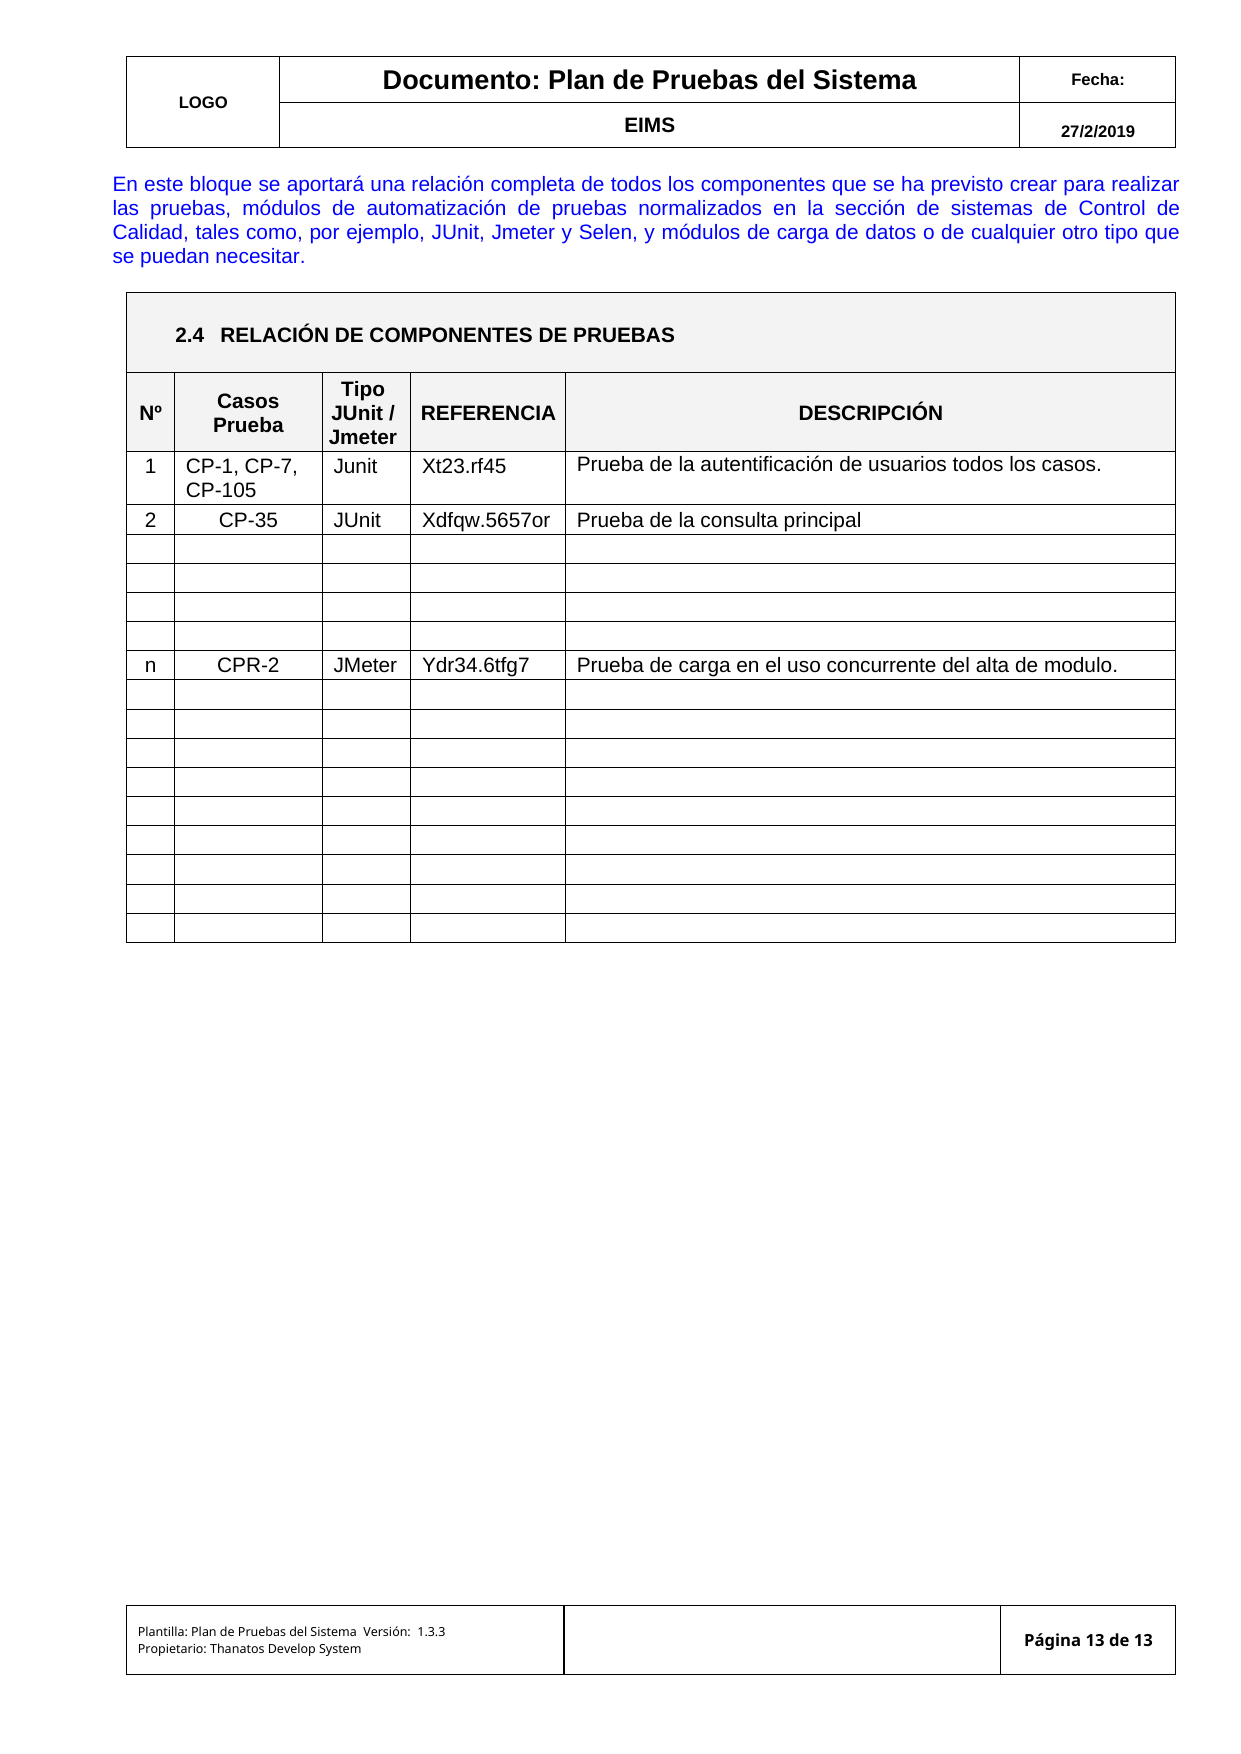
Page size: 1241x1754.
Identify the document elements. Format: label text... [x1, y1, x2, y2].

table_cell [127, 768, 174, 796]
table_cell [127, 710, 174, 738]
table_cell [411, 535, 565, 563]
table_cell [127, 564, 174, 592]
table_cell [566, 914, 1175, 942]
table_cell [323, 855, 410, 883]
table_cell CPR-2 [175, 651, 322, 679]
table_cell [175, 914, 322, 942]
table_cell Junit [323, 452, 410, 504]
table_cell [175, 885, 322, 913]
table_cell DESCRIPCIÓN [566, 373, 1175, 451]
table_cell [127, 826, 174, 854]
table_cell [411, 855, 565, 883]
table_cell [323, 710, 410, 738]
table_cell [175, 797, 322, 825]
table_cell [566, 680, 1175, 708]
table_cell REFERENCIA [411, 373, 565, 451]
table_cell [323, 535, 410, 563]
table_cell [566, 710, 1175, 738]
table_cell [566, 797, 1175, 825]
table_cell [127, 797, 174, 825]
table_cell n [127, 651, 174, 679]
table_cell [411, 593, 565, 621]
table_cell [175, 826, 322, 854]
table_cell [411, 768, 565, 796]
table_cell [175, 739, 322, 767]
table_cell [127, 885, 174, 913]
table_cell [175, 710, 322, 738]
table_cell [127, 622, 174, 650]
table_cell [566, 768, 1175, 796]
table_cell [566, 855, 1175, 883]
table_cell [411, 885, 565, 913]
table_cell [411, 797, 565, 825]
table_cell [175, 768, 322, 796]
table_cell JMeter [323, 651, 410, 679]
table_cell [323, 680, 410, 708]
table_cell [411, 826, 565, 854]
table_cell [175, 855, 322, 883]
table_cell [323, 914, 410, 942]
table_cell [175, 593, 322, 621]
table_cell [411, 622, 565, 650]
table_cell [566, 593, 1175, 621]
table_cell [411, 680, 565, 708]
table_cell [411, 739, 565, 767]
table_cell CP-35 [175, 505, 322, 533]
table_cell [127, 855, 174, 883]
table_cell [127, 739, 174, 767]
table_cell [175, 564, 322, 592]
table_cell Ydr34.6tfg7 [411, 651, 565, 679]
table_cell [323, 593, 410, 621]
table_cell Nº [127, 373, 174, 451]
table_cell [411, 914, 565, 942]
table_cell [566, 885, 1175, 913]
table_cell [127, 914, 174, 942]
table_cell CP-1, CP-7, CP-105 [175, 452, 322, 504]
table_cell Tipo JUnit / Jmeter [323, 373, 410, 451]
table_cell [323, 885, 410, 913]
table_cell [175, 535, 322, 563]
table_cell [566, 535, 1175, 563]
table_cell [175, 622, 322, 650]
table_cell [566, 564, 1175, 592]
table_cell Xdfqw.5657or [411, 505, 565, 533]
table_cell [127, 535, 174, 563]
table_cell JUnit [323, 505, 410, 533]
table_header RELACIÓN DE COMPONENTES DE PRUEBAS [127, 293, 1175, 372]
table_cell Prueba de carga en el uso concurrente del alta de modulo. [566, 651, 1175, 679]
table_cell 1 [127, 452, 174, 504]
table_cell Prueba de la autentificación de usuarios todos los casos. [566, 452, 1175, 504]
table_cell [566, 826, 1175, 854]
table_cell [566, 622, 1175, 650]
table_cell [323, 564, 410, 592]
table_cell Prueba de la consulta principal [566, 505, 1175, 533]
table_cell [175, 680, 322, 708]
table_cell [323, 797, 410, 825]
table_cell [127, 593, 174, 621]
table_cell [323, 622, 410, 650]
table_cell [323, 826, 410, 854]
table_cell [323, 739, 410, 767]
table_cell [411, 564, 565, 592]
text En este bloque se aportará una relación completa de todos los componentes que se ha previsto crear para realizar las pruebas, módulos de automatización de pruebas normalizados en la sección de sistemas de Control de Calidad, tales como, por ejemplo, JUnit, Jmeter y Selen, y módulos de carga de datos o de cualquier otro tipo que se puedan necesitar. [112, 172, 1181, 268]
table_cell [566, 739, 1175, 767]
table_cell Xt23.rf45 [411, 452, 565, 504]
table_cell [127, 680, 174, 708]
table_cell 2 [127, 505, 174, 533]
table_cell Casos Prueba [175, 373, 322, 451]
table_cell [411, 710, 565, 738]
table_cell [323, 768, 410, 796]
